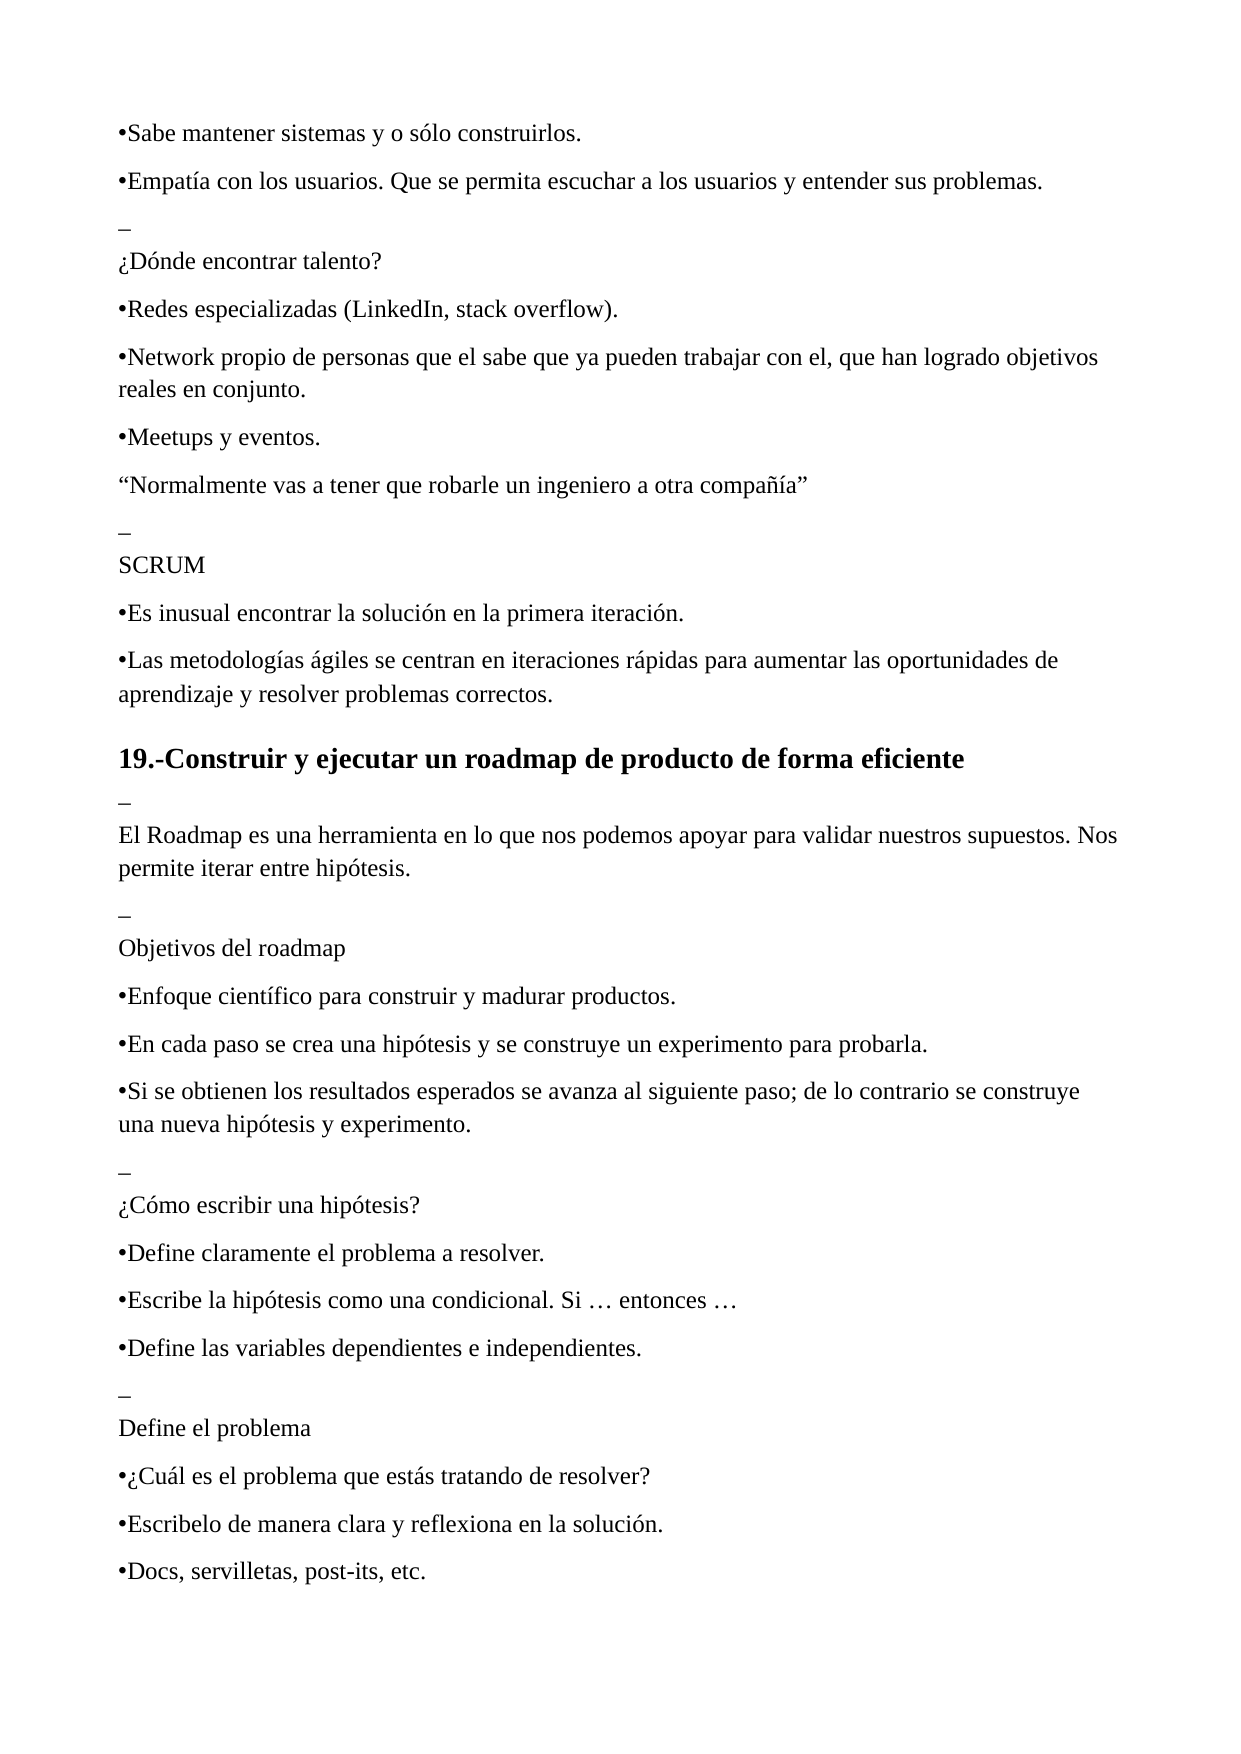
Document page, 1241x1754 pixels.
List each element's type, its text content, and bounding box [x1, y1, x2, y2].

list Si se obtienen los resultados esperados se avanza al siguiente paso; de lo contrario se construye una nueva hipótesis y experimento. [118, 1076, 1122, 1138]
list En cada paso se crea una hipótesis y se construye un experimento para probarla. [118, 1029, 1122, 1057]
list ¿Cuál es el problema que estás tratando de resolver? [118, 1461, 1122, 1490]
text – SCRUM [118, 517, 1122, 579]
list Network propio de personas que el sabe que ya pueden trabajar con el, que han logrado objetivos reales en conjunto. [118, 342, 1122, 403]
list Empatía con los usuarios. Que se permita escuchar a los usuarios y entender sus problemas. [118, 166, 1122, 194]
text “Normalmente vas a tener que robarle un ingeniero a otra compañía” [118, 470, 1122, 498]
text – Define el problema [118, 1380, 1122, 1442]
list Es inusual encontrar la solución en la primera iteración. [118, 598, 1122, 627]
list Sabe mantener sistemas y o sólo construirlos. [118, 118, 1122, 147]
text – ¿Cómo escribir una hipótesis? [118, 1157, 1122, 1219]
list Redes especializadas (LinkedIn, stack overflow). [118, 294, 1122, 323]
list Enfoque científico para construir y madurar productos. [118, 981, 1122, 1010]
list Define claramente el problema a resolver. [118, 1238, 1122, 1266]
list Docs, servilletas, post-its, etc. [118, 1556, 1122, 1585]
text – Objetivos del roadmap [118, 901, 1122, 962]
list Escribelo de manera clara y reflexiona en la solución. [118, 1509, 1122, 1537]
list Define las variables dependientes e independientes. [118, 1333, 1122, 1362]
list Las metodologías ágiles se centran en iteraciones rápidas para aumentar las oportunidades de aprendizaje y resolver problemas correctos. [118, 646, 1122, 707]
text – El Roadmap es una herramienta en lo que nos podemos apoyar para validar nuestros supuestos. Nos permite iterar entre hipótesis. [118, 787, 1122, 882]
list Meetups y eventos. [118, 422, 1122, 451]
list Escribe la hipótesis como una condicional. Si … entonces … [118, 1285, 1122, 1314]
subtitle 19.-Construir y ejecutar un roadmap de producto de forma eficiente [118, 741, 1122, 774]
text – ¿Dónde encontrar talento? [118, 213, 1122, 275]
